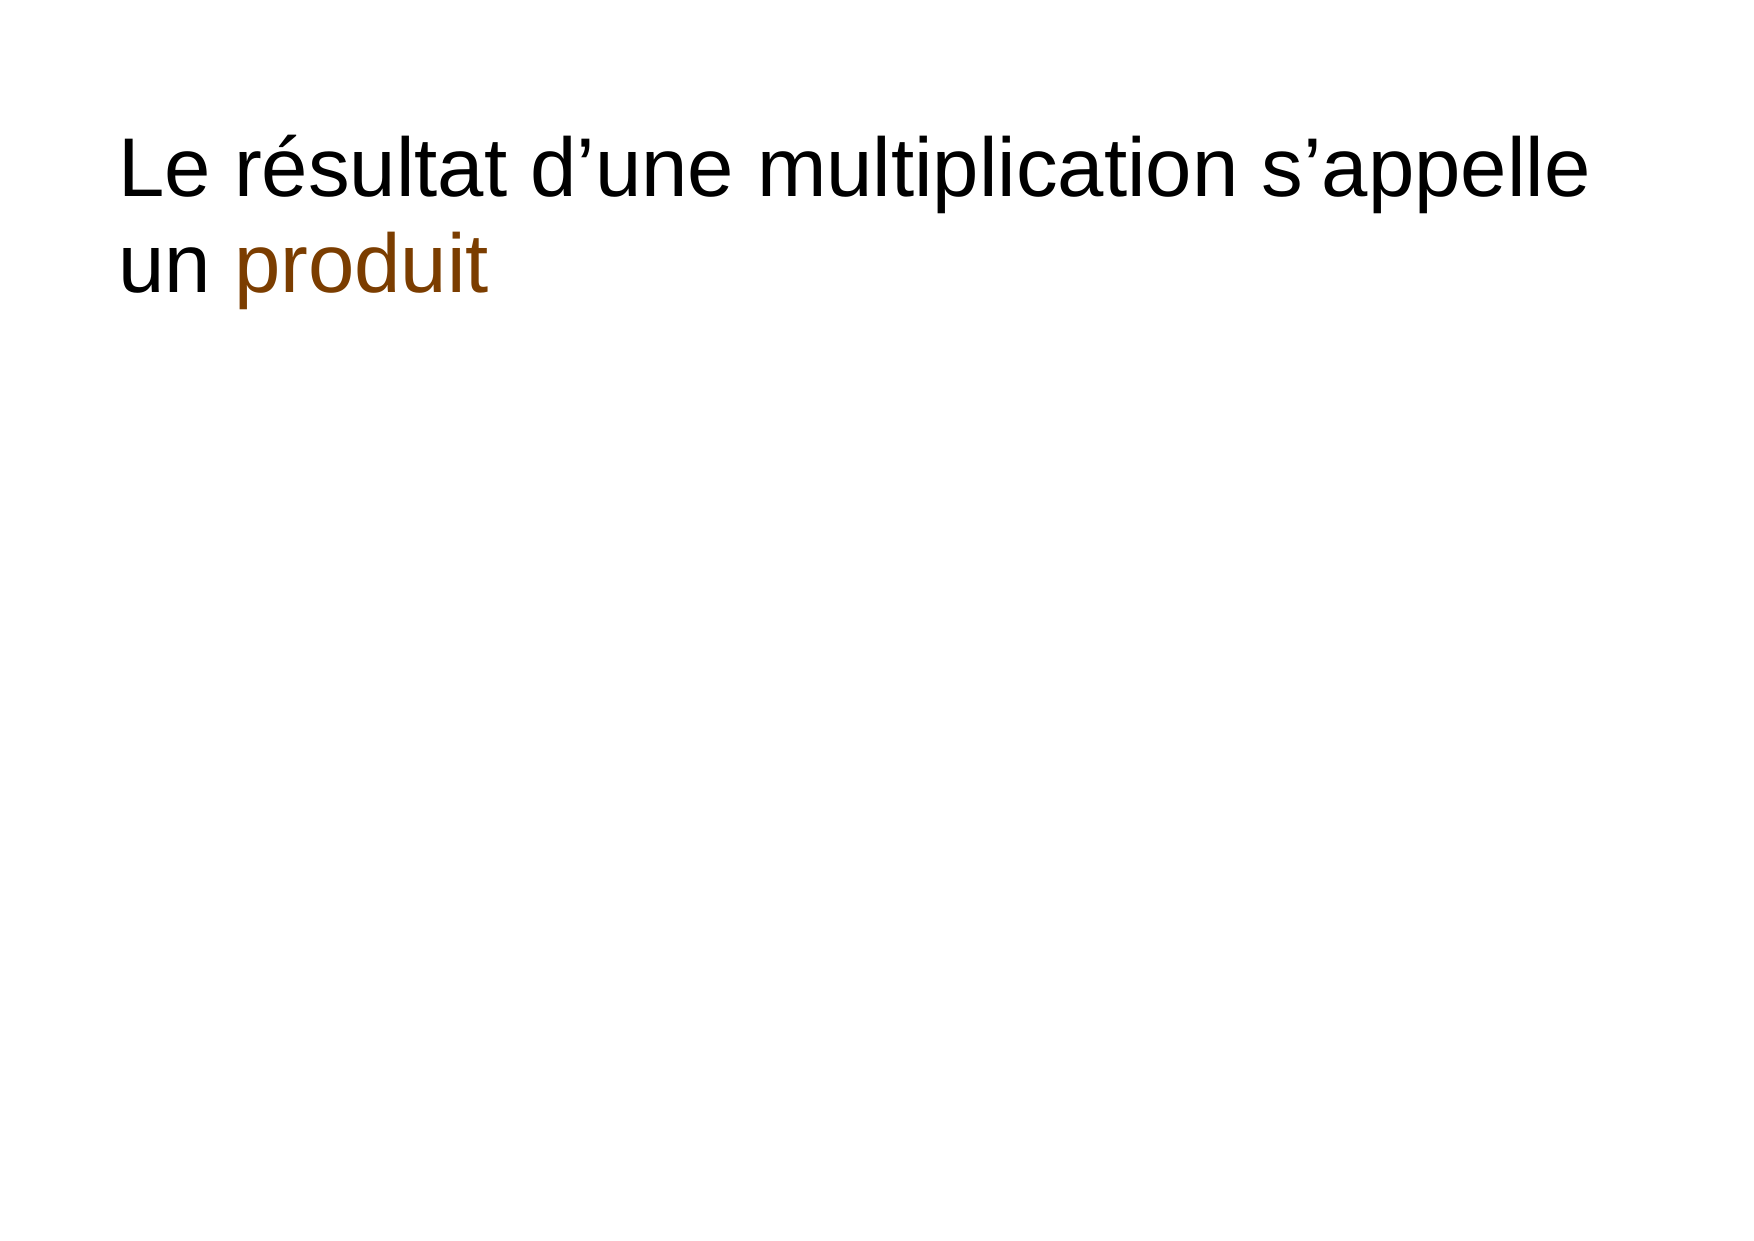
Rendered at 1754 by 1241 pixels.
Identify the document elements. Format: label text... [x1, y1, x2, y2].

text Le résultat d’une multiplication s’appelle un produit [118, 118, 1636, 310]
